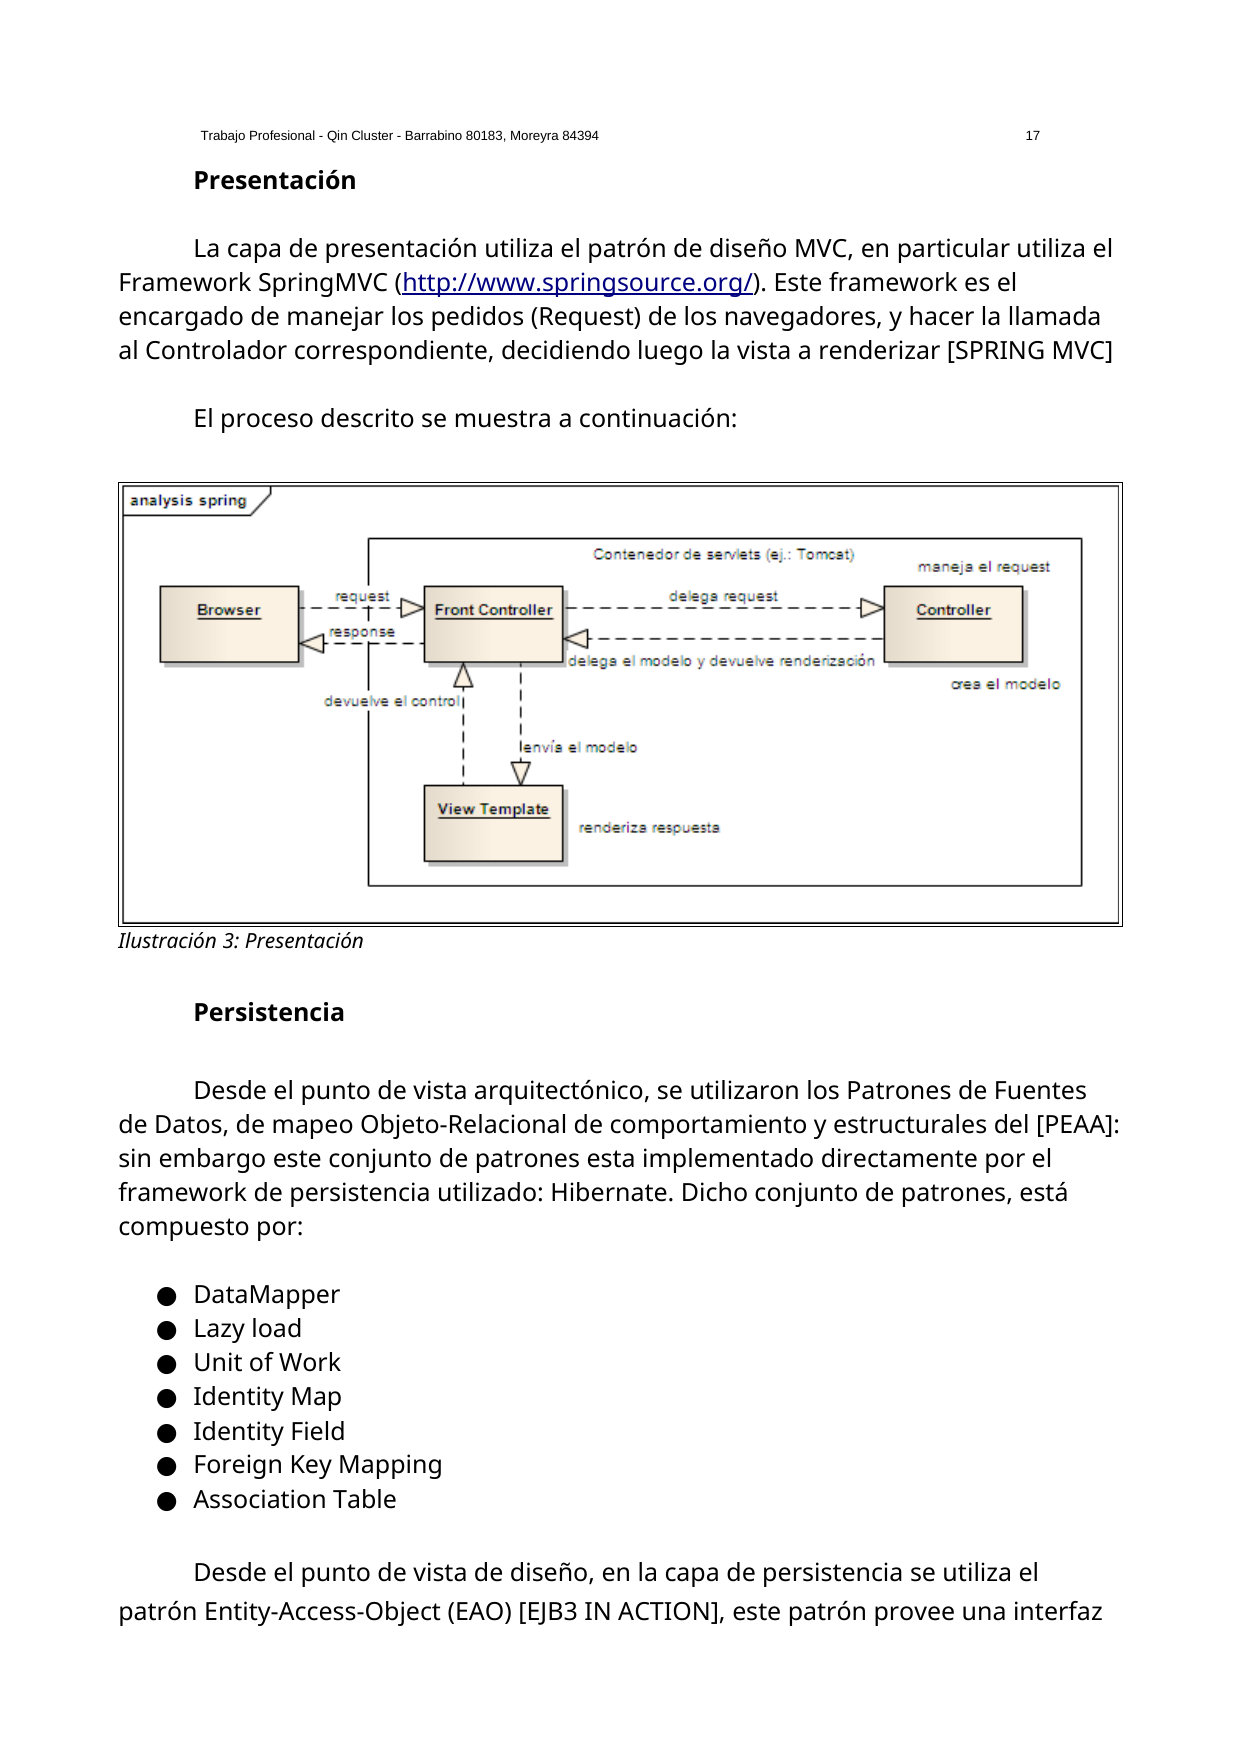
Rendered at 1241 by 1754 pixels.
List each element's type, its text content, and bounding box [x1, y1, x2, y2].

list Identity Map [177, 1379, 1122, 1413]
text La capa de presentación utiliza el patrón de diseño MVC, en particular utiliza el Framework SpringMVC (http://www.springsource.org/). Este framework es el encargado de manejar los pedidos (Request) de los navegadores, y hacer la llamada al Controlador correspondiente, decidiendo luego la vista a renderizar [SPRING MVC] [118, 231, 1122, 367]
list Association Table [177, 1481, 1122, 1515]
text Desde el punto de vista de diseño, en la capa de persistencia se utiliza el patrón Entity-Access-Object (EAO) [EJB3 IN ACTION], este patrón provee una interfaz [118, 1554, 1122, 1628]
picture [121, 484, 1119, 924]
list Unit of Work [177, 1345, 1122, 1379]
list Foreign Key Mapping [177, 1447, 1122, 1481]
text El proceso descrito se muestra a continuación: [118, 401, 1122, 435]
list Lazy load [177, 1311, 1122, 1345]
text Desde el punto de vista arquitectónico, se utilizaron los Patrones de Fuentes de Datos, de mapeo Objeto-Relacional de comportamiento y estructurales del [PEAA]: sin embargo este conjunto de patrones esta implementado directamente por el framework de persistencia utilizado: Hibernate. Dicho conjunto de patrones, está compuesto por: [118, 1072, 1122, 1243]
list DataMapper [177, 1277, 1122, 1311]
text Ilustración 3: Presentación [118, 927, 1122, 955]
text Presentación [118, 162, 1122, 197]
text Persistencia [118, 994, 1122, 1028]
list Identity Field [177, 1413, 1122, 1447]
